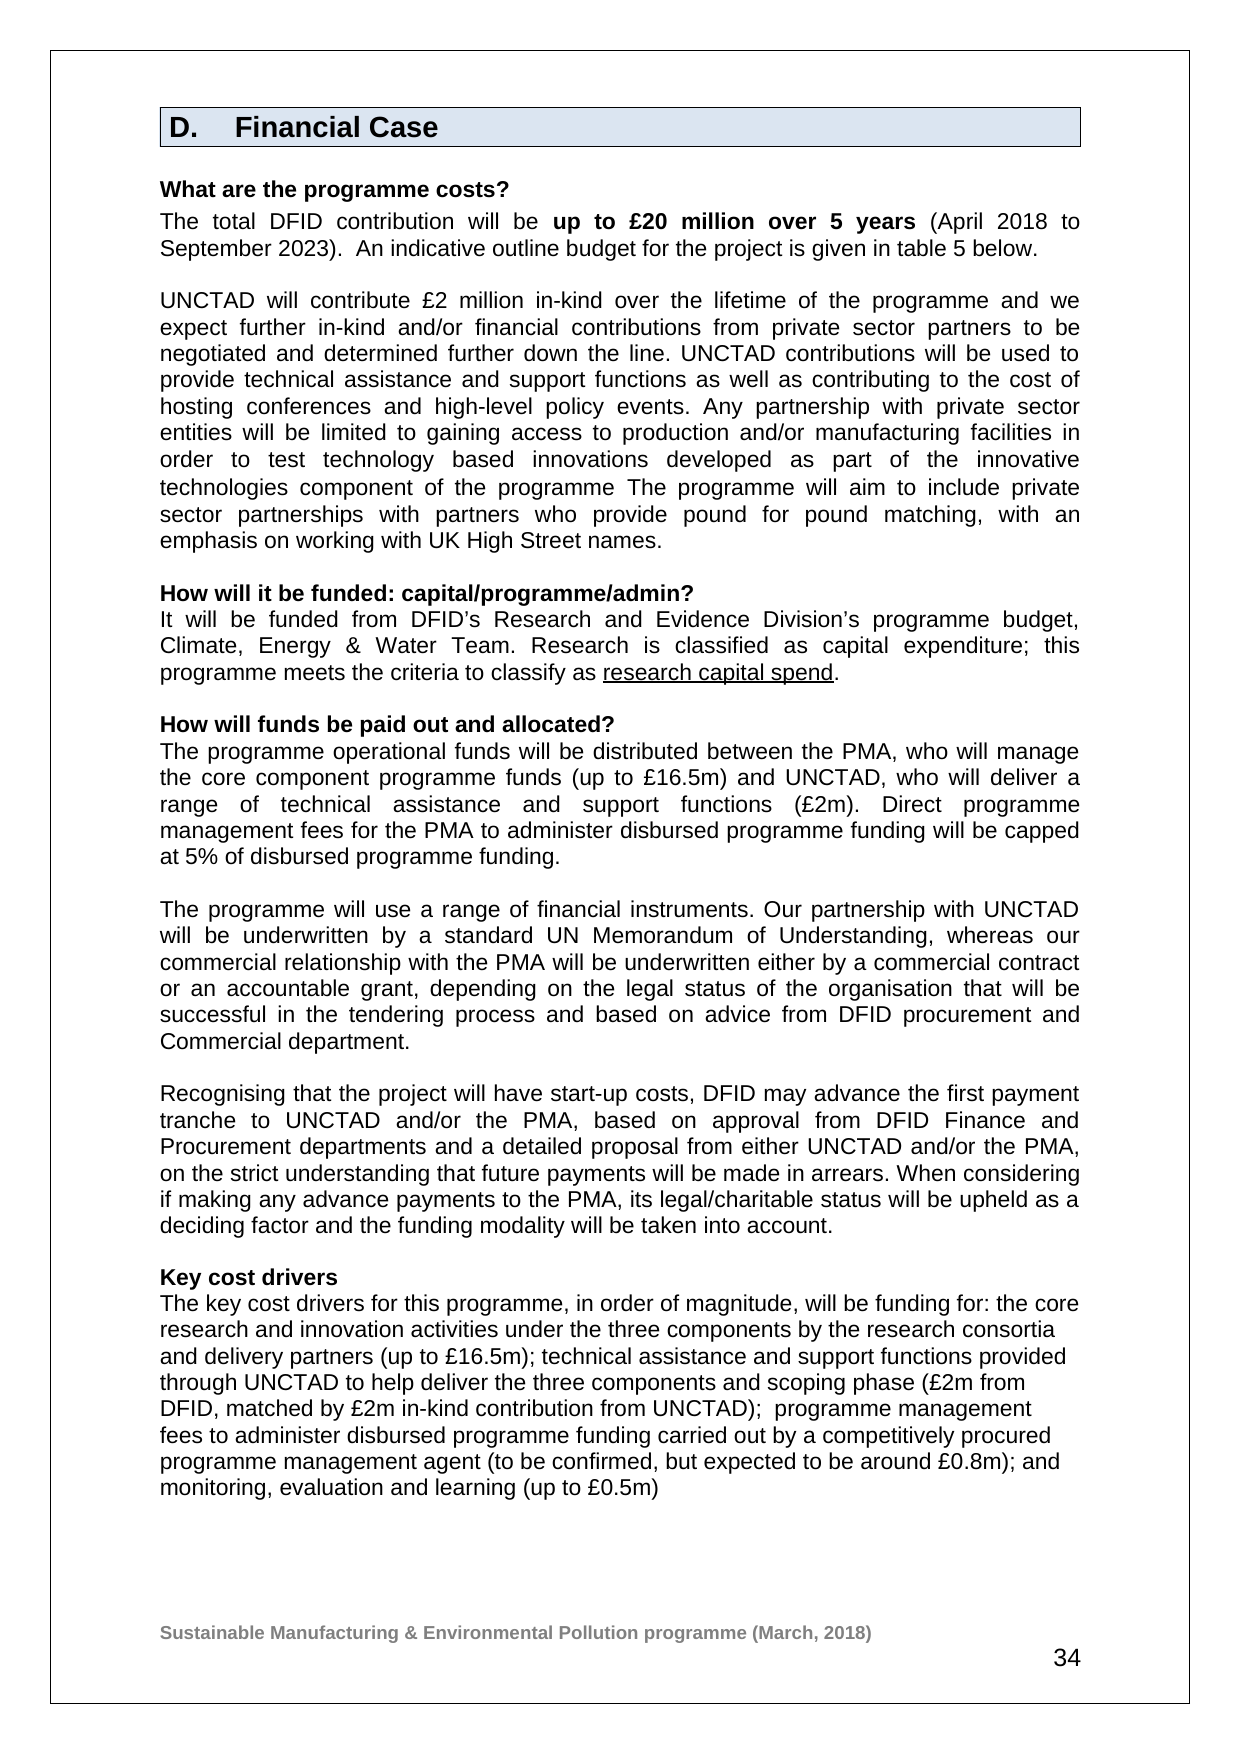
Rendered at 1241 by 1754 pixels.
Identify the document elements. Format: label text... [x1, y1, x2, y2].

text The total DFID contribution will be up to £20 million over 5 years (April 2018 to September 2023). An indicative outline budget for the project is given in table 5 below. [159, 208, 1081, 261]
text The programme operational funds will be distributed between the PMA, who will manage the core component programme funds (up to £16.5m) and UNCTAD, who will deliver a range of technical assistance and support functions (£2m). Direct programme management fees for the PMA to administer disbursed programme funding will be capped at 5% of disbursed programme funding. [159, 738, 1081, 869]
text UNCTAD will contribute £2 million in-kind over the lifetime of the programme and we expect further in-kind and/or financial contributions from private sector partners to be negotiated and determined further down the line. UNCTAD contributions will be used to provide technical assistance and support functions as well as contributing to the cost of hosting conferences and high-level policy events. Any partnership with private sector entities will be limited to gaining access to production and/or manufacturing facilities in order to test technology based innovations developed as part of the innovative technologies component of the programme The programme will aim to include private sector partnerships with partners who provide pound for pound matching, with an emphasis on working with UK High Street names. [159, 287, 1081, 553]
text Key cost drivers The key cost drivers for this programme, in order of magnitude, will be funding for: the core research and innovation activities under the three components by the research consortia and delivery partners (up to £16.5m); technical assistance and support functions provided through UNCTAD to help deliver the three components and scoping phase (£2m from DFID, matched by £2m in-kind contribution from UNCTAD); programme management fees to administer disbursed programme funding carried out by a competitively procured programme management agent (to be confirmed, but expected to be around £0.8m); and monitoring, evaluation and learning (up to £0.5m) [159, 1263, 1081, 1529]
text It will be funded from DFID’s Research and Evidence Division’s programme budget, Climate, Energy & Water Team. Research is classified as capital expenditure; this programme meets the criteria to classify as research capital spend. [159, 606, 1081, 685]
text Recognising that the project will have start-up costs, DFID may advance the first payment tranche to UNCTAD and/or the PMA, based on approval from DFID Finance and Procurement departments and a detailed proposal from either UNCTAD and/or the PMA, on the strict understanding that future payments will be made in arrears. When considering if making any advance payments to the PMA, its legal/charitable status will be upheld as a deciding factor and the funding modality will be taken into account. [159, 1080, 1081, 1238]
text How will funds be paid out and allocated? [159, 711, 1081, 738]
text What are the programme costs? [159, 176, 1081, 202]
subtitle Financial Case [161, 108, 1080, 146]
text How will it be funded: capital/programme/admin? [159, 580, 1081, 606]
text The programme will use a range of financial instruments. Our partnership with UNCTAD will be underwritten by a standard UN Memorandum of Understanding, whereas our commercial relationship with the PMA will be underwritten either by a commercial contract or an accountable grant, depending on the legal status of the organisation that will be successful in the tendering process and based on advice from DFID procurement and Commercial department. [159, 896, 1081, 1054]
